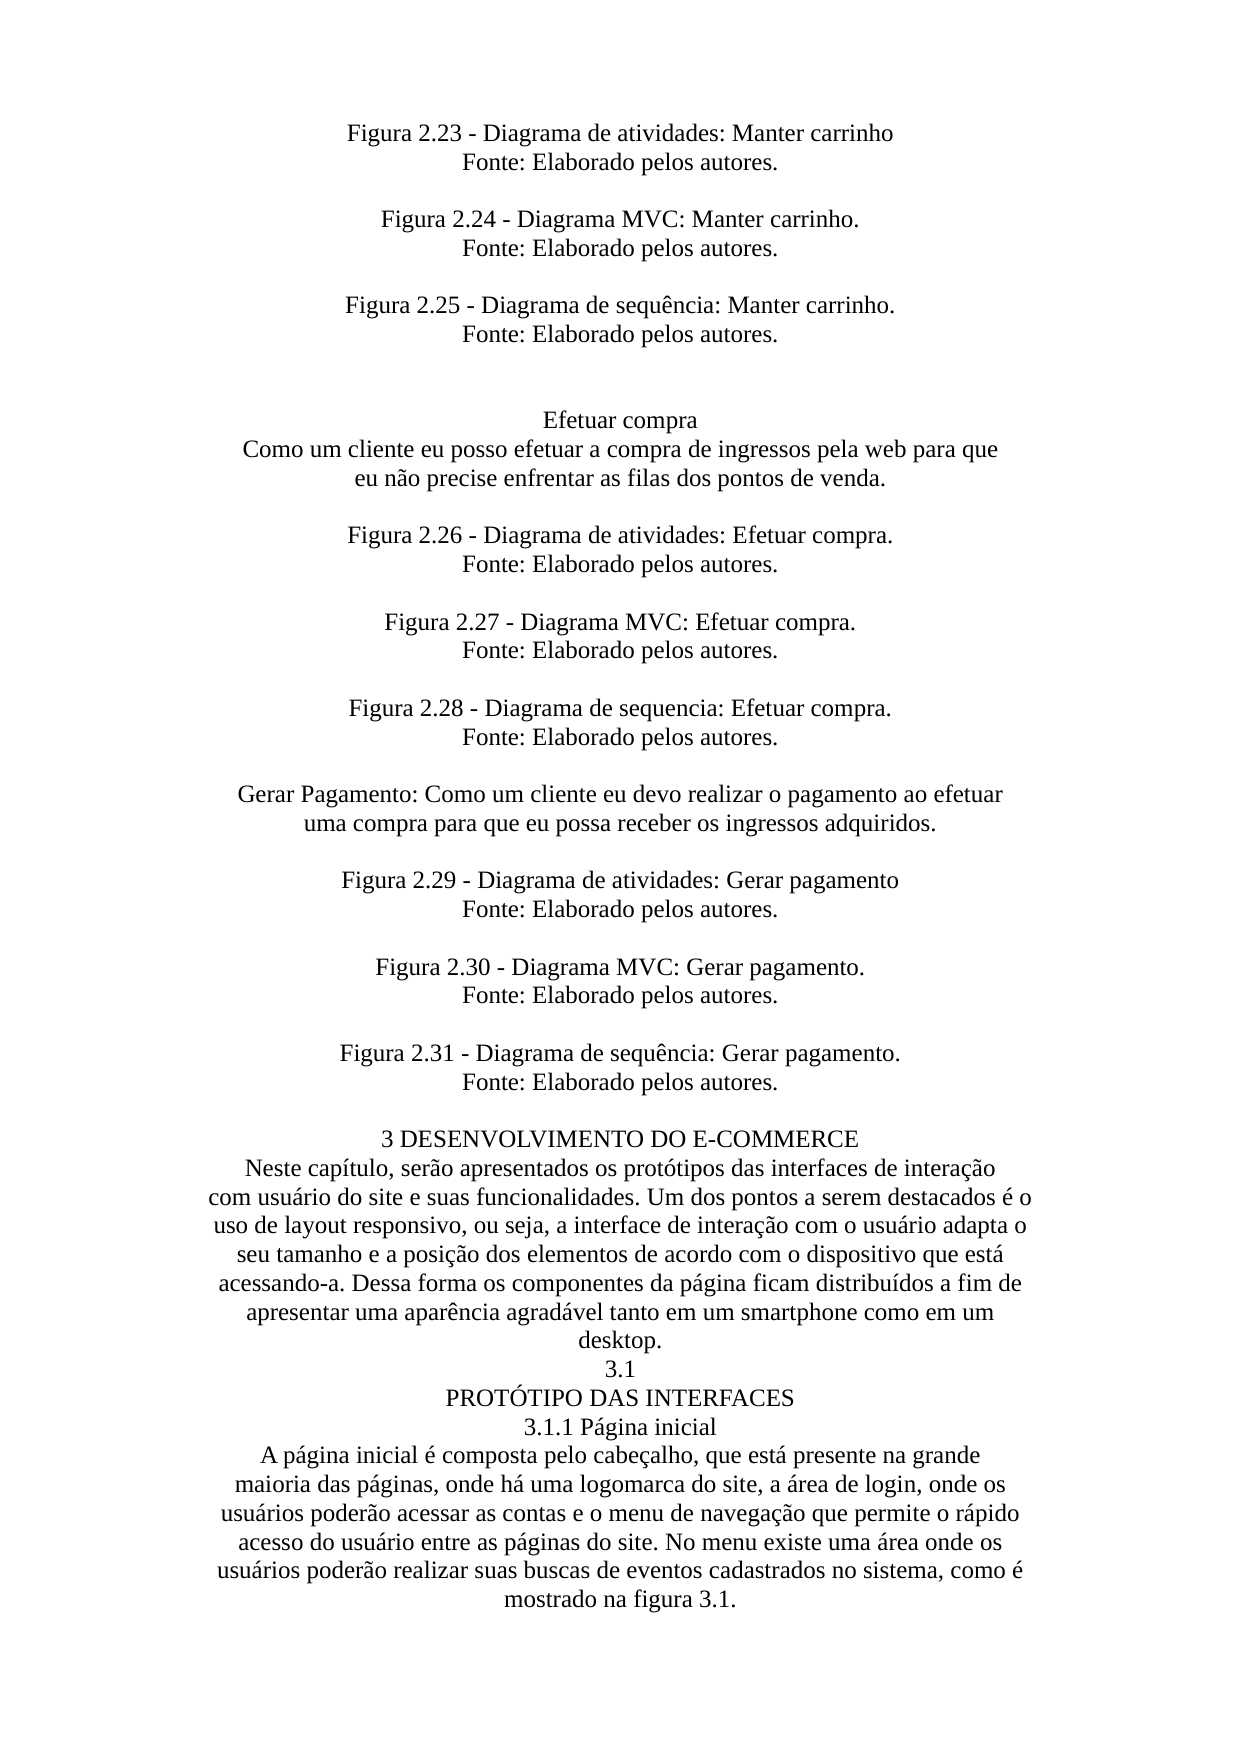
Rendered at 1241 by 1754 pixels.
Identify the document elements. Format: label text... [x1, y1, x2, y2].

text Figura 2.25 - Diagrama de sequência: Manter carrinho. [118, 291, 1122, 319]
text acesso do usuário entre as páginas do site. No menu existe uma área onde os [118, 1527, 1122, 1556]
text Fonte: Elaborado pelos autores. [118, 1067, 1122, 1096]
text 3 DESENVOLVIMENTO DO E-COMMERCE [118, 1124, 1122, 1153]
text Fonte: Elaborado pelos autores. [118, 233, 1122, 262]
text Figura 2.24 - Diagrama MVC: Manter carrinho. [118, 204, 1122, 233]
text Figura 2.23 - Diagrama de atividades: Manter carrinho [118, 118, 1122, 147]
text Fonte: Elaborado pelos autores. [118, 981, 1122, 1009]
text Figura 2.31 - Diagrama de sequência: Gerar pagamento. [118, 1038, 1122, 1067]
text Figura 2.28 - Diagrama de sequencia: Efetuar compra. [118, 693, 1122, 722]
text mostrado na figura 3.1. [118, 1584, 1122, 1613]
text Figura 2.30 - Diagrama MVC: Gerar pagamento. [118, 952, 1122, 981]
text Fonte: Elaborado pelos autores. [118, 319, 1122, 348]
text Fonte: Elaborado pelos autores. [118, 549, 1122, 578]
text 3.1 [118, 1354, 1122, 1383]
text A página inicial é composta pelo cabeçalho, que está presente na grande [118, 1441, 1122, 1469]
text Gerar Pagamento: Como um cliente eu devo realizar o pagamento ao efetuar [118, 779, 1122, 808]
text Efetuar compra [118, 406, 1122, 434]
text Fonte: Elaborado pelos autores. [118, 722, 1122, 751]
text com usuário do site e suas funcionalidades. Um dos pontos a serem destacados é o [118, 1182, 1122, 1211]
text Neste capítulo, serão apresentados os protótipos das interfaces de interação [118, 1153, 1122, 1182]
text PROTÓTIPO DAS INTERFACES [118, 1383, 1122, 1412]
text Fonte: Elaborado pelos autores. [118, 636, 1122, 664]
text Como um cliente eu posso efetuar a compra de ingressos pela web para que [118, 434, 1122, 463]
text Fonte: Elaborado pelos autores. [118, 147, 1122, 176]
text  [118, 751, 1122, 779]
text Figura 2.26 - Diagrama de atividades: Efetuar compra. [118, 521, 1122, 549]
text Figura 2.27 - Diagrama MVC: Efetuar compra. [118, 607, 1122, 636]
text usuários poderão realizar suas buscas de eventos cadastrados no sistema, como é [118, 1556, 1122, 1584]
text  [118, 377, 1122, 406]
text desktop. [118, 1326, 1122, 1354]
text acessando-a. Dessa forma os componentes da página ficam distribuídos a fim de [118, 1268, 1122, 1297]
text uma compra para que eu possa receber os ingressos adquiridos. [118, 808, 1122, 837]
text apresentar uma aparência agradável tanto em um smartphone como em um [118, 1297, 1122, 1326]
text Figura 2.29 - Diagrama de atividades: Gerar pagamento [118, 866, 1122, 894]
text Fonte: Elaborado pelos autores. [118, 894, 1122, 923]
text maioria das páginas, onde há uma logomarca do site, a área de login, onde os [118, 1469, 1122, 1498]
text usuários poderão acessar as contas e o menu de navegação que permite o rápido [118, 1498, 1122, 1527]
text eu não precise enfrentar as filas dos pontos de venda. [118, 463, 1122, 492]
text 3.1.1 Página inicial [118, 1412, 1122, 1441]
text uso de layout responsivo, ou seja, a interface de interação com o usuário adapta o [118, 1211, 1122, 1239]
text seu tamanho e a posição dos elementos de acordo com o dispositivo que está [118, 1239, 1122, 1268]
